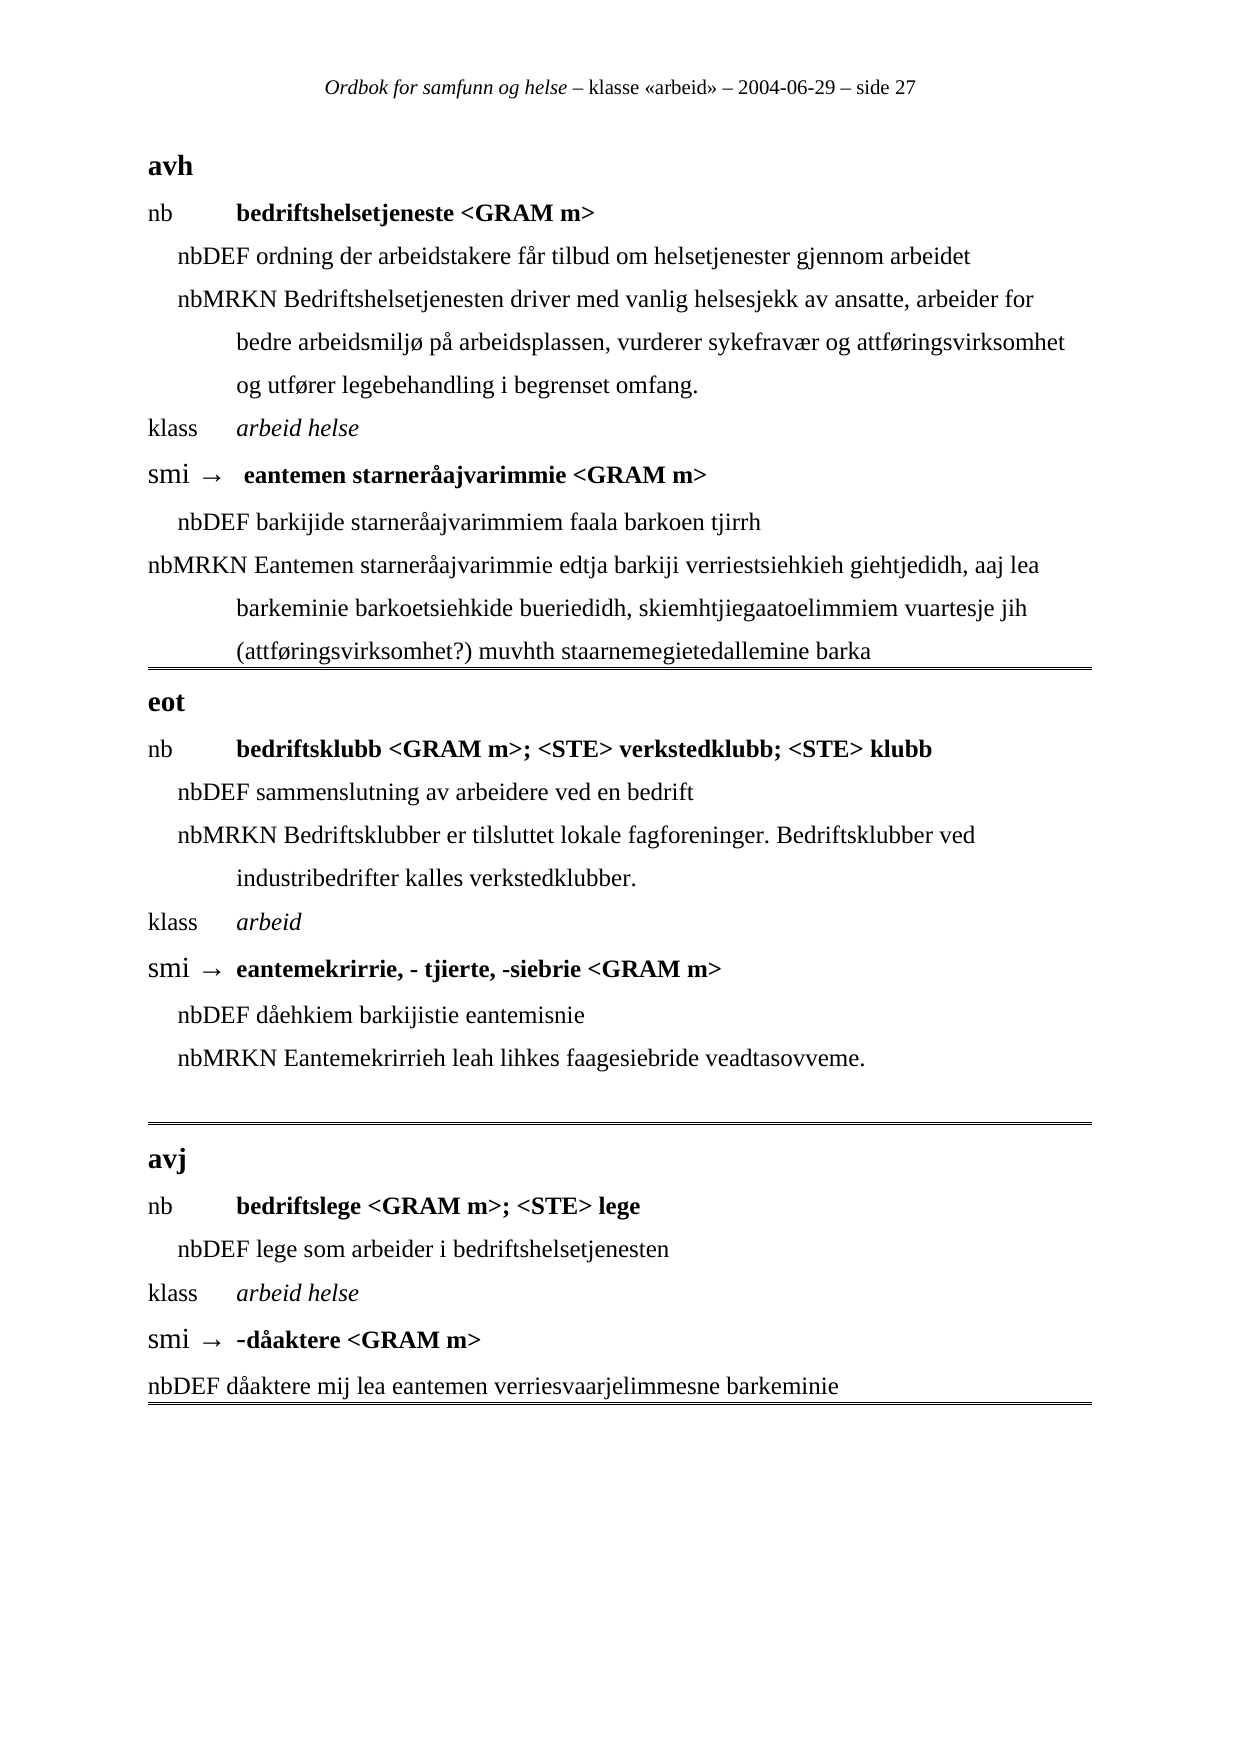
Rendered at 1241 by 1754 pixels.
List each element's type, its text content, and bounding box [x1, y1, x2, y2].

text eot [148, 684, 1092, 717]
text smi → eantemekrirrie, - tjierte, -siebrie <GRAM m> [148, 950, 1092, 983]
text nbMRKN Bedriftshelsetjenesten driver med vanlig helsesjekk av ansatte, arbeider for bedre arbeidsmiljø på arbeidsplassen, vurderer sykefravær og attføringsvirksomhet og utfører legebehandling i begrenset omfang. [177, 284, 1092, 399]
text nbDEF dåehkiem barkijistie eantemisnie [177, 1000, 1092, 1029]
text nbDEF ordning der arbeidstakere får tilbud om helsetjenester gjennom arbeidet [177, 241, 1092, 270]
text nbMRKN Eantemen starneråajvarimmie edtja barkiji verriestsiehkieh giehtjedidh, aaj lea barkeminie barkoetsiehkide bueriedidh, skiemhtjiegaatoelimmiem vuartesje jih (attføringsvirksomhet?) muvhth staarnemegietedallemine barka [148, 550, 1092, 667]
text nbDEF lege som arbeider i bedriftshelsetjenesten [177, 1234, 1092, 1263]
text avj [148, 1141, 1092, 1174]
text nb bedriftshelsetjeneste <GRAM m> [148, 198, 1092, 227]
text nbMRKN Eantemekrirrieh leah lihkes faagesiebride veadtasovveme. [177, 1043, 1092, 1072]
text klass arbeid helse [148, 1278, 1092, 1306]
text nbDEF barkijide starneråajvarimmiem faala barkoen tjirrh [177, 507, 1092, 536]
text avh [148, 148, 1092, 181]
text smi → eantemen starneråajvarimmie <GRAM m> [148, 457, 1092, 490]
text klass arbeid helse [148, 413, 1092, 442]
text nbDEF dåaktere mij lea eantemen verriesvaarjelimmesne barkeminie [148, 1371, 1092, 1402]
text nbDEF sammenslutning av arbeidere ved en bedrift [177, 777, 1092, 806]
text klass arbeid [148, 907, 1092, 935]
text nbMRKN Bedriftsklubber er tilsluttet lokale fagforeninger. Bedriftsklubber ved industribedrifter kalles verkstedklubber. [177, 820, 1092, 892]
text nb bedriftslege <GRAM m>; <STE> lege [148, 1191, 1092, 1220]
text smi → -dåaktere <GRAM m> [148, 1321, 1092, 1354]
text nb bedriftsklubb <GRAM m>; <STE> verkstedklubb; <STE> klubb [148, 734, 1092, 763]
